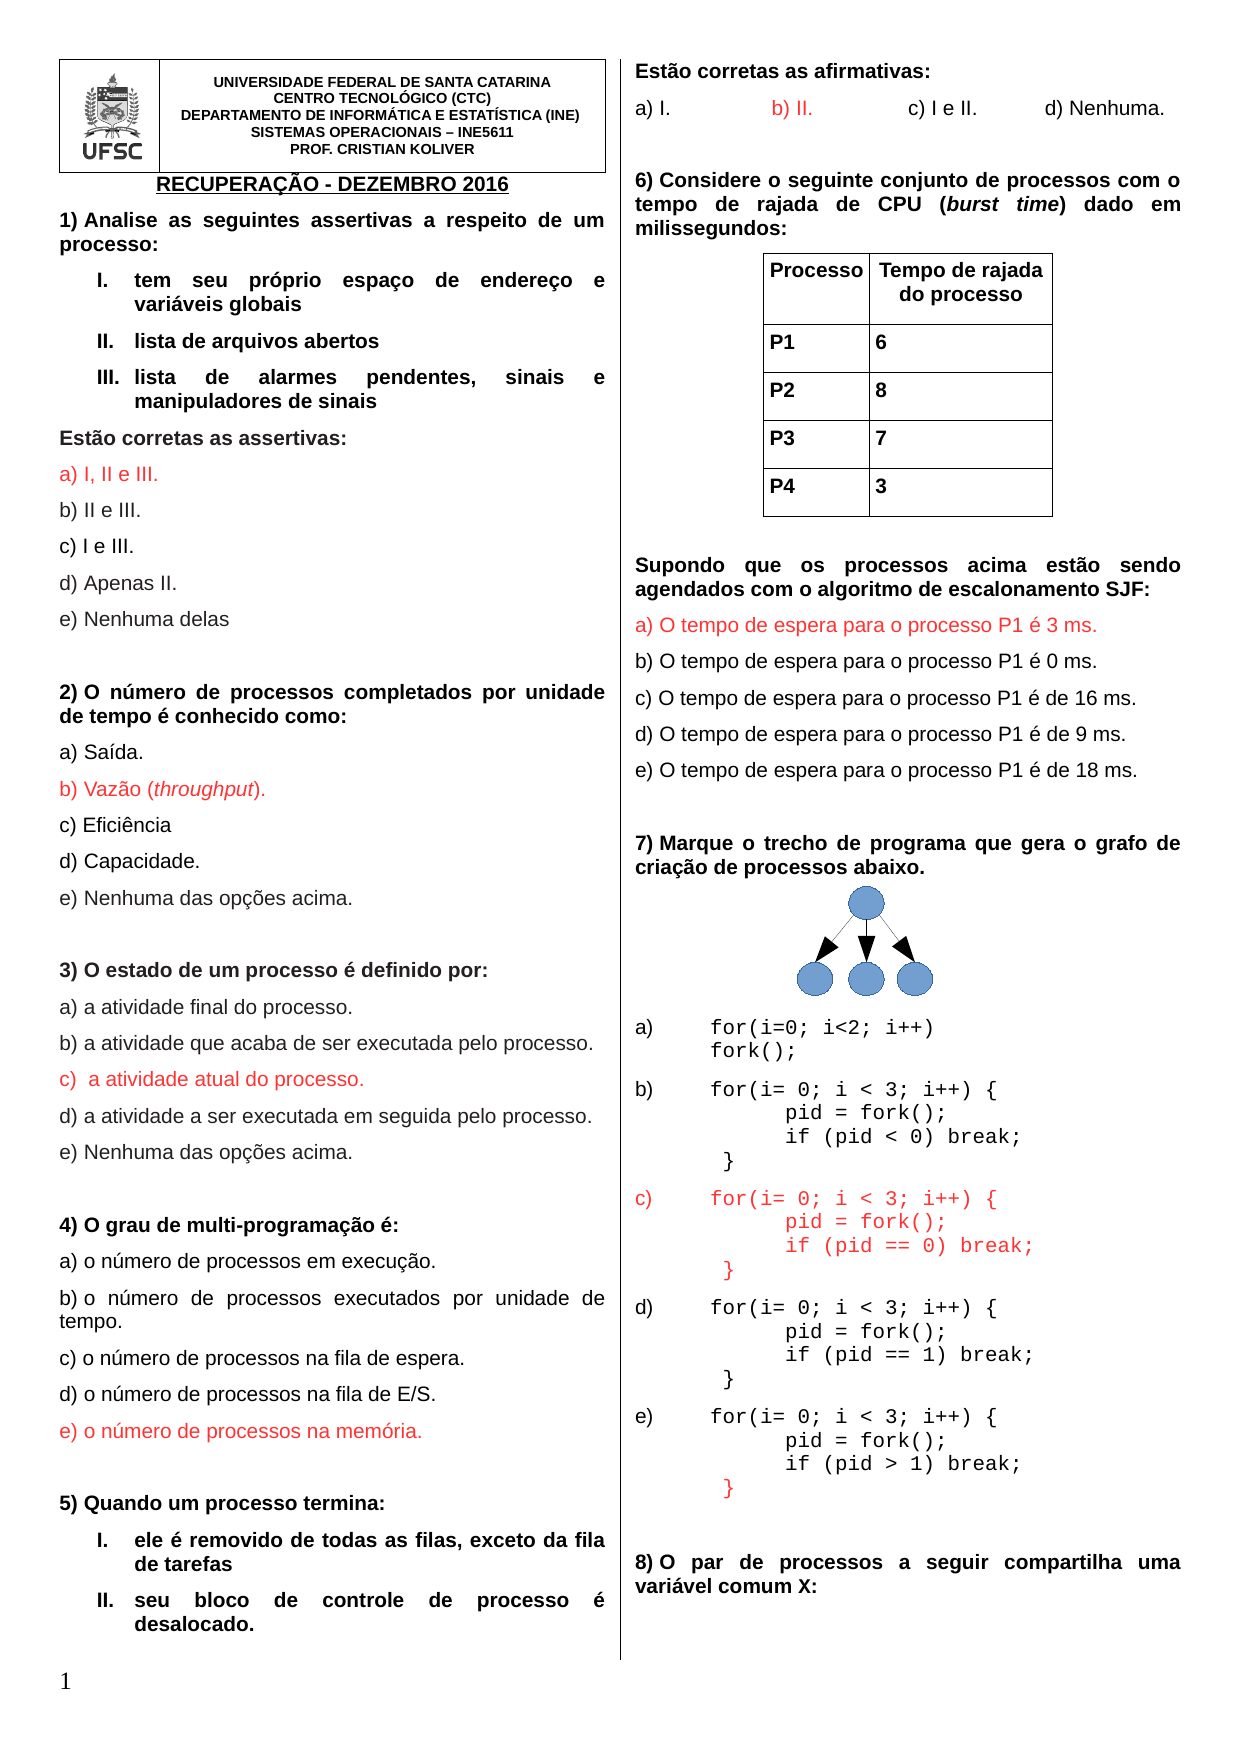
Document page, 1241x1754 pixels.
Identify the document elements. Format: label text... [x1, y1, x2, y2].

table_cell P1 [764, 325, 869, 372]
text pid = fork(); [635, 1211, 1181, 1235]
text a) O tempo de espera para o processo P1 é 3 ms. [635, 613, 1181, 637]
text Supondo que os processos acima estão sendo agendados com o algoritmo de escalonamento SJF: [635, 552, 1181, 600]
text 7) Marque o trecho de programa que gera o grafo de criação de processos abaixo. [635, 831, 1181, 879]
table_header c) I e II. [908, 95, 1044, 132]
list lista de alarmes pendentes, sinais e manipuladores de sinais [97, 365, 605, 413]
table_header Processo [764, 254, 869, 324]
text e) Nenhuma das opções acima. [59, 886, 605, 909]
text b) for(i= 0; i < 3; i++) { [635, 1076, 1181, 1102]
table_header Tempo de rajada do processo [870, 254, 1052, 324]
text fork(); [635, 1040, 1181, 1064]
text b) II e III. [59, 498, 605, 522]
text d) o número de processos na fila de E/S. [59, 1382, 605, 1406]
text b) a atividade que acaba de ser executada pelo processo. [59, 1031, 605, 1055]
text d) Apenas II. [59, 571, 605, 595]
text } [635, 1477, 1181, 1501]
text c) o número de processos na fila de espera. [59, 1346, 605, 1370]
text } [635, 1368, 1181, 1392]
text a) Saída. [59, 740, 605, 764]
text a) a atividade final do processo. [59, 994, 605, 1018]
table_cell 3 [870, 469, 1052, 516]
text 2) O número de processos completados por unidade de tempo é conhecido como: [59, 680, 605, 728]
table_cell P3 [764, 421, 869, 468]
text 5) Quando um processo termina: [59, 1491, 605, 1515]
table_header a) I. [635, 95, 771, 132]
text e) Nenhuma delas [59, 607, 605, 631]
text 1) Analise as seguintes assertivas a respeito de um processo: [59, 208, 605, 256]
list ele é removido de todas as filas, exceto da fila de tarefas [97, 1527, 605, 1575]
text pid = fork(); [635, 1102, 1181, 1126]
list lista de arquivos abertos [97, 329, 605, 353]
text if (pid < 0) break; [635, 1126, 1181, 1149]
table_cell P4 [764, 469, 869, 516]
text if (pid > 1) break; [635, 1453, 1181, 1477]
text if (pid == 1) break; [635, 1344, 1181, 1368]
table_cell P2 [764, 373, 869, 420]
text c) a atividade atual do processo. [59, 1067, 605, 1091]
text } [635, 1149, 1181, 1173]
text a) o número de processos em execução. [59, 1249, 605, 1273]
text e) Nenhuma das opções acima. [59, 1140, 605, 1164]
text d) O tempo de espera para o processo P1 é de 9 ms. [635, 722, 1181, 746]
text pid = fork(); [635, 1321, 1181, 1344]
text e) o número de processos na memória. [59, 1418, 605, 1442]
table_header UNIVERSIDADE FEDERAL DE SANTA CATARINA CENTRO TECNOLÓGICO (CTC) DEPARTAMENTO DE INFORMÁTICA E ESTATÍSTICA (INE) SISTEMAS OPERACIONAIS – INE5611 PROF. CRISTIAN KOLIVER [160, 60, 605, 172]
list seu bloco de controle de processo é desalocado. [97, 1588, 605, 1636]
text c) Eficiência [59, 813, 605, 837]
text pid = fork(); [635, 1430, 1181, 1453]
text 4) O grau de multi-programação é: [59, 1213, 605, 1237]
text c) O tempo de espera para o processo P1 é de 16 ms. [635, 685, 1181, 709]
table_header b) II. [771, 95, 908, 132]
list tem seu próprio espaço de endereço e variáveis globais [97, 268, 605, 316]
text c) I e III. [59, 534, 605, 558]
text b) Vazão (throughput). [59, 776, 605, 800]
text e) for(i= 0; i < 3; i++) { [635, 1404, 1181, 1430]
text c) for(i= 0; i < 3; i++) { [635, 1186, 1181, 1211]
table_cell 8 [870, 373, 1052, 420]
text a) for(i=0; i<2; i++) [635, 1014, 1181, 1040]
text d) Capacidade. [59, 849, 605, 873]
text 6) Considere o seguinte conjunto de processos com o tempo de rajada de CPU (burst time) dado em milissegundos: [635, 168, 1181, 240]
text Estão corretas as assertivas: [59, 425, 605, 449]
text e) O tempo de espera para o processo P1 é de 18 ms. [635, 758, 1181, 782]
text 8) O par de processos a seguir compartilha uma variável comum X: [635, 1549, 1181, 1599]
text a) I, II e III. [59, 462, 605, 486]
text RECUPERAÇÃO - DEZEMBRO 2016 [59, 173, 605, 196]
text } [635, 1259, 1181, 1282]
text Estão corretas as afirmativas: [635, 59, 1181, 83]
text b) O tempo de espera para o processo P1 é 0 ms. [635, 649, 1181, 673]
table_header [60, 60, 159, 172]
text 3) O estado de um processo é definido por: [59, 958, 605, 982]
table_header d) Nenhuma. [1045, 95, 1181, 132]
text d) for(i= 0; i < 3; i++) { [635, 1295, 1181, 1321]
text d) a atividade a ser executada em seguida pelo processo. [59, 1104, 605, 1128]
text b) o número de processos executados por unidade de tempo. [59, 1285, 605, 1333]
text if (pid == 0) break; [635, 1235, 1181, 1259]
table_cell 6 [870, 325, 1052, 372]
table_cell 7 [870, 421, 1052, 468]
